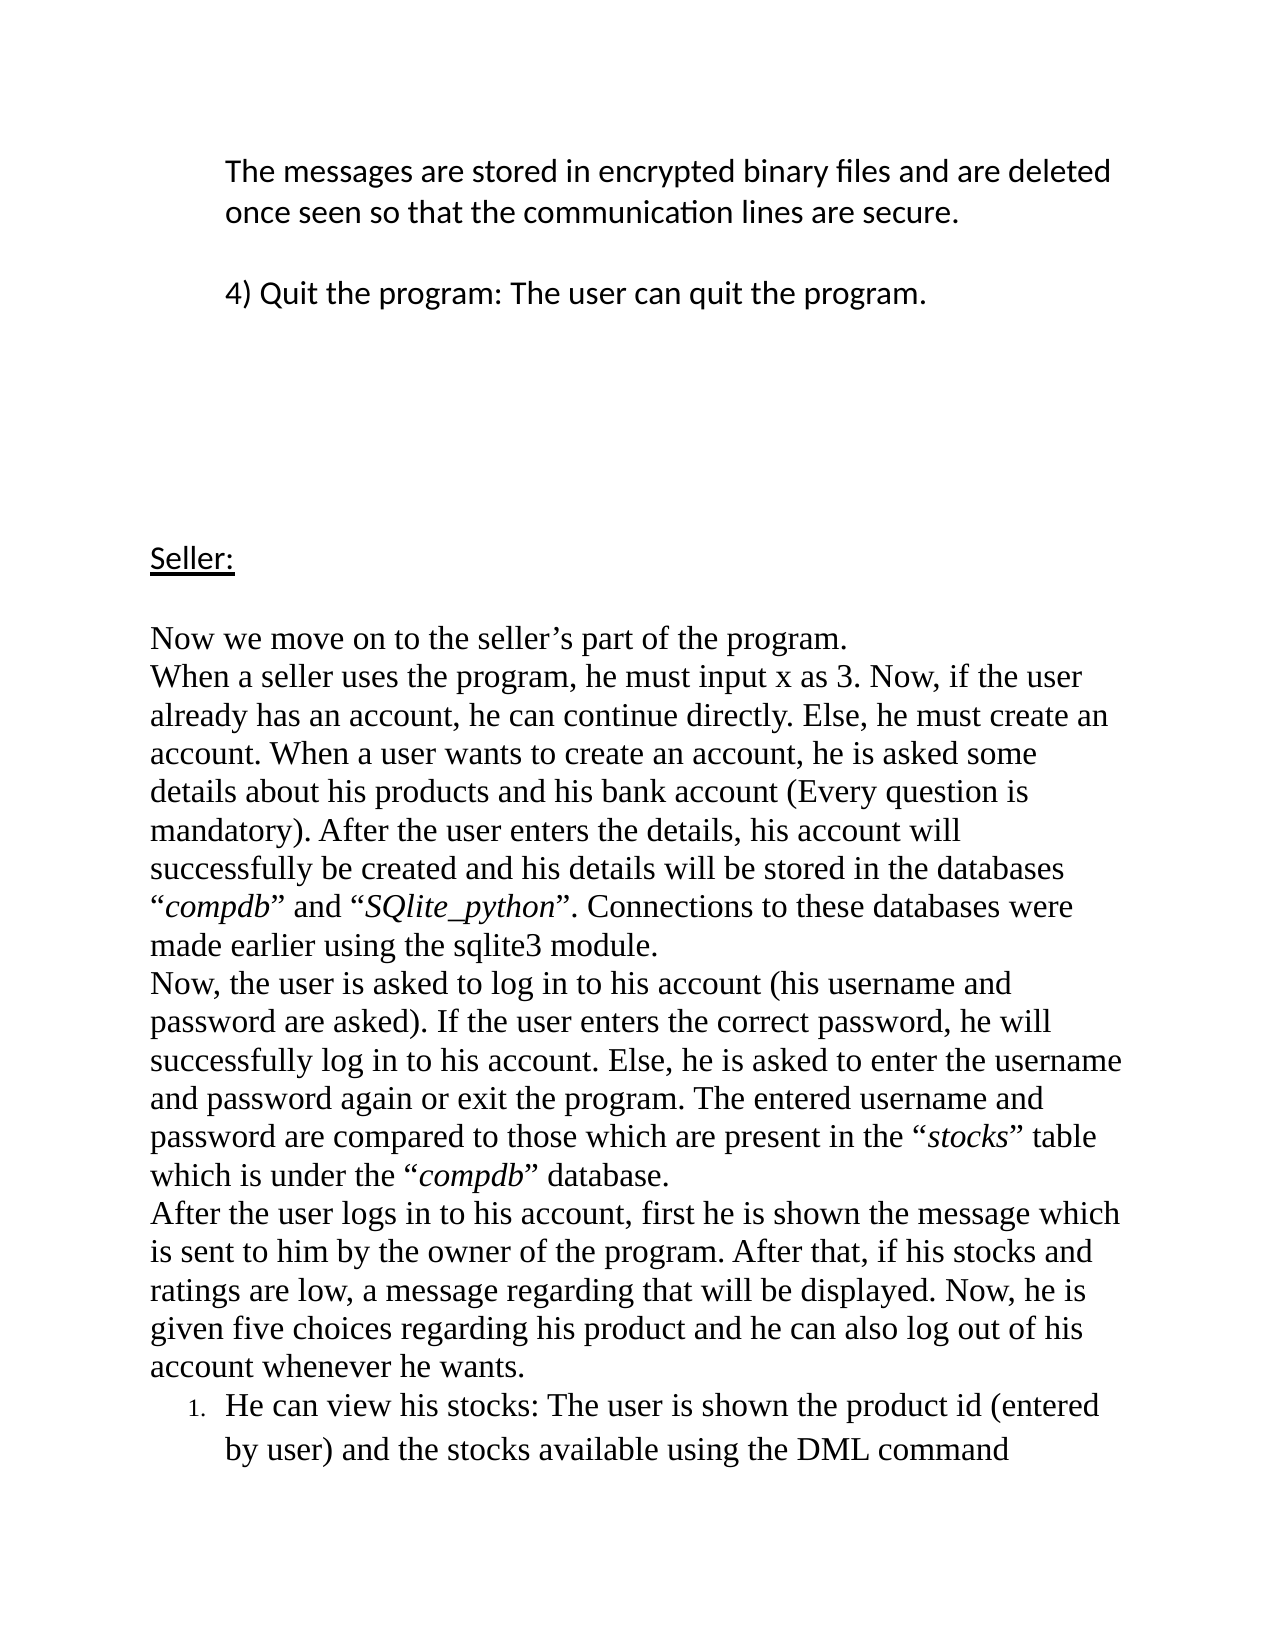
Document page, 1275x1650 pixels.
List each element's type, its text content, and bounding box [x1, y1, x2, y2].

text 4) Quit the program: The user can quit the program. [150, 272, 1125, 313]
text Seller: [150, 537, 1125, 578]
text The messages are stored in encrypted binary files and are deleted once seen so that the communication lines are secure. [225, 150, 1125, 231]
text After the user logs in to his account, first he is shown the message which is sent to him by the owner of the program. After that, if his stocks and ratings are low, a message regarding that will be displayed. Now, he is given five choices regarding his product and he can also log out of his account whenever he wants. [150, 1193, 1125, 1385]
text Now we move on to the seller’s part of the program. [150, 618, 1125, 657]
text Now, the user is asked to log in to his account (his username and password are asked). If the user enters the correct password, he will successfully log in to his account. Else, he is asked to enter the username and password again or exit the program. The entered username and password are compared to those which are present in the “stocks” table which is under the “compdb” database. [150, 963, 1125, 1193]
text When a seller uses the program, he must input x as 3. Now, if the user already has an account, he can continue directly. Else, he must create an account. When a user wants to create an account, he is asked some details about his products and his bank account (Every question is mandatory). After the user enters the details, his account will successfully be created and his details will be stored in the databases “compdb” and “SQlite_python”. Connections to these databases were made earlier using the sqlite3 module. [150, 657, 1125, 963]
list He can view his stocks: The user is shown the product id (entered by user) and the stocks available using the DML command [187, 1385, 1125, 1467]
